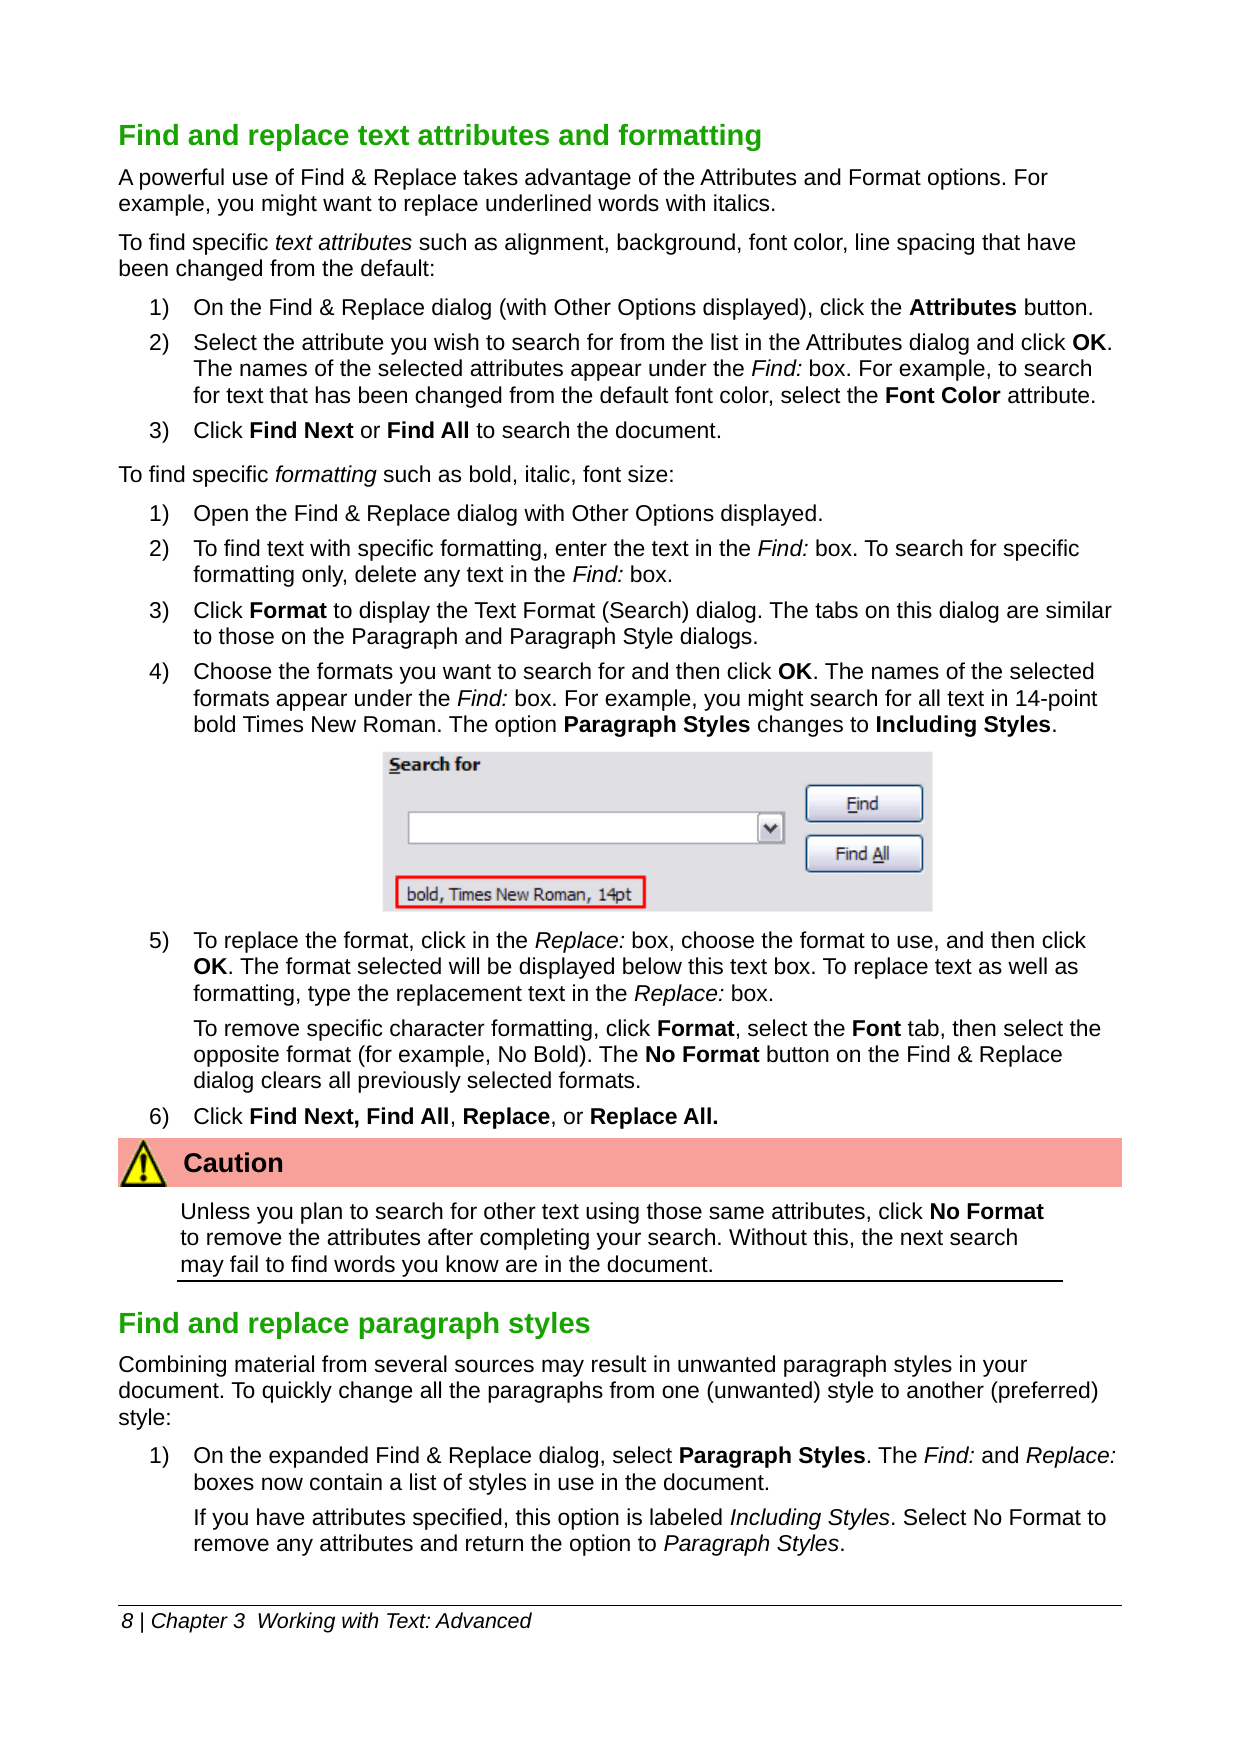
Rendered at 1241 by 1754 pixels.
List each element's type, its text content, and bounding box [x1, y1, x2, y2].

list Select the attribute you wish to search for from the list in the Attributes dialog and click OK. The names of the selected attributes appear under the Find: box. For example, to search for text that has been changed from the default font color, select the Font Color attribute. [169, 329, 1122, 408]
list A powerful use of Find & Replace takes advantage of the Attributes and Format options. For example, you might want to replace underlined words with italics. [118, 163, 1122, 216]
picture [380, 749, 935, 915]
list Click Find Next, Find All, Replace, or Replace All. [169, 1103, 1122, 1129]
list Choose the formats you want to search for and then click OK. The names of the selected formats appear under the Find: box. For example, you might search for all text in 14-point bold Times New Roman. The option Paragraph Styles changes to Including Styles. [169, 658, 1122, 737]
list On the Find & Replace dialog (with Other Options displayed), click the Attributes button. [169, 294, 1122, 320]
subtitle Find and replace text attributes and formatting [118, 118, 1122, 152]
list To find text with specific formatting, enter the text in the Find: box. To search for specific formatting only, delete any text in the Find: box. [169, 535, 1122, 588]
list Click Find Next or Find All to search the document. [169, 417, 1122, 443]
subtitle Find and replace paragraph styles [118, 1306, 1122, 1339]
list If you have attributes specified, this option is labeled Including Styles. Select No Format to remove any attributes and return the option to Paragraph Styles. [169, 1504, 1122, 1557]
text Unless you plan to search for other text using those same attributes, click No Format to remove the attributes after completing your search. Without this, the next search may fail to find words you know are in the document. [177, 1195, 1063, 1280]
list On the expanded Find & Replace dialog, select Paragraph Styles. The Find: and Replace: boxes now contain a list of styles in use in the document. [169, 1442, 1122, 1495]
list To find specific formatting such as bold, italic, font size: [118, 461, 1122, 487]
picture [119, 1138, 167, 1187]
list To replace the format, click in the Replace: box, choose the format to use, and then click OK. The format selected will be displayed below this text box. To replace text as well as formatting, type the replacement text in the Replace: box. [169, 927, 1122, 1006]
list Combining material from several sources may result in unwanted paragraph styles in your document. To quickly change all the paragraphs from one (unwanted) style to another (preferred) style: [118, 1351, 1122, 1430]
list To remove specific character formatting, click Format, select the Font tab, then select the opposite format (for example, No Bold). The No Format button on the Find & Replace dialog clears all previously selected formats. [193, 1015, 1122, 1094]
list Click Format to display the Text Format (Search) dialog. The tabs on this dialog are similar to those on the Paragraph and Paragraph Style dialogs. [169, 597, 1122, 649]
list To find specific text attributes such as alignment, background, font color, line spacing that have been changed from the default: [118, 229, 1122, 281]
subtitle Caution [167, 1138, 1122, 1187]
list Open the Find & Replace dialog with Other Options displayed. [169, 500, 1122, 526]
